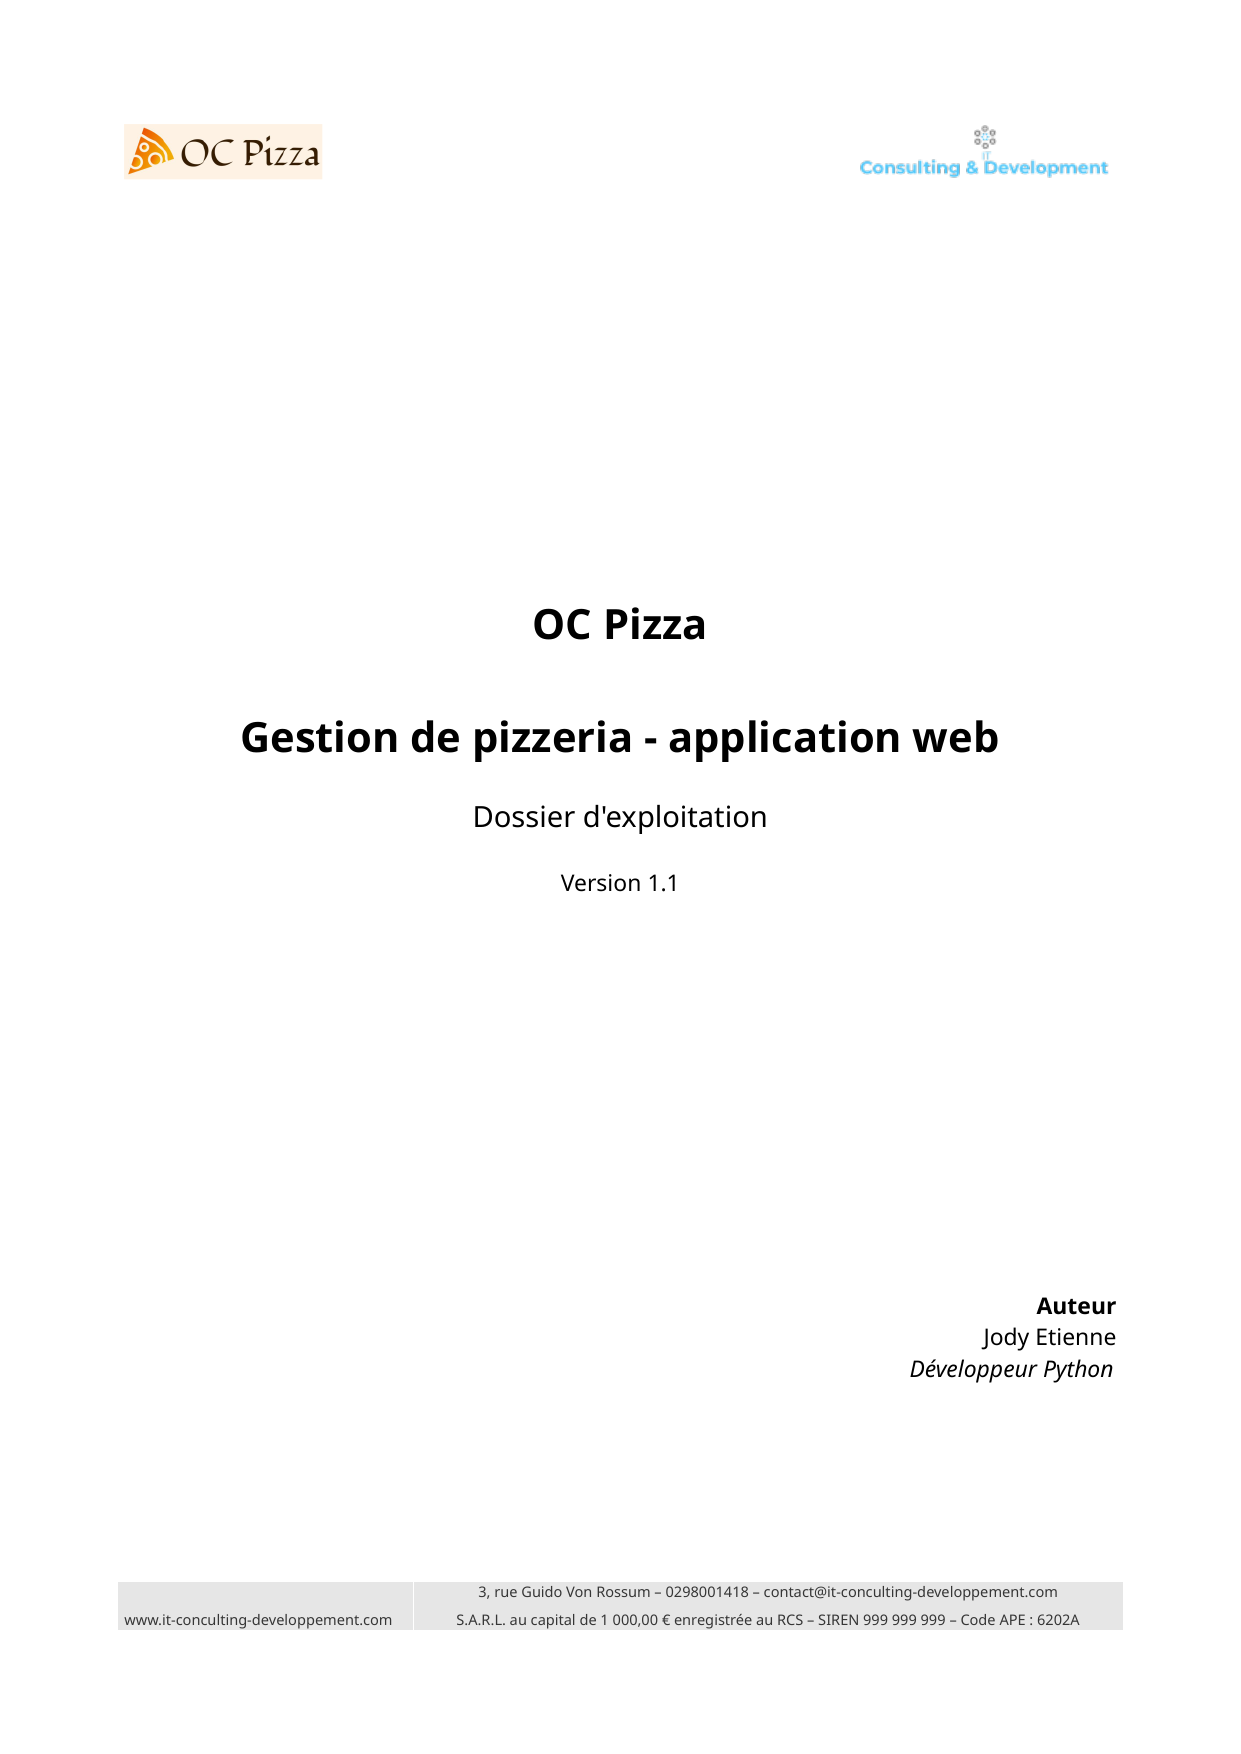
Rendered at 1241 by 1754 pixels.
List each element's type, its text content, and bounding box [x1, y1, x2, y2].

picture [847, 14, 1122, 289]
picture [123, 123, 324, 181]
table_cell Auteur Jody Etienne Développeur Python [118, 1266, 1122, 1408]
table_header OC Pizza Gestion de pizzeria - application web Dossier d'exploitation Version 1.1 [118, 227, 1122, 1266]
